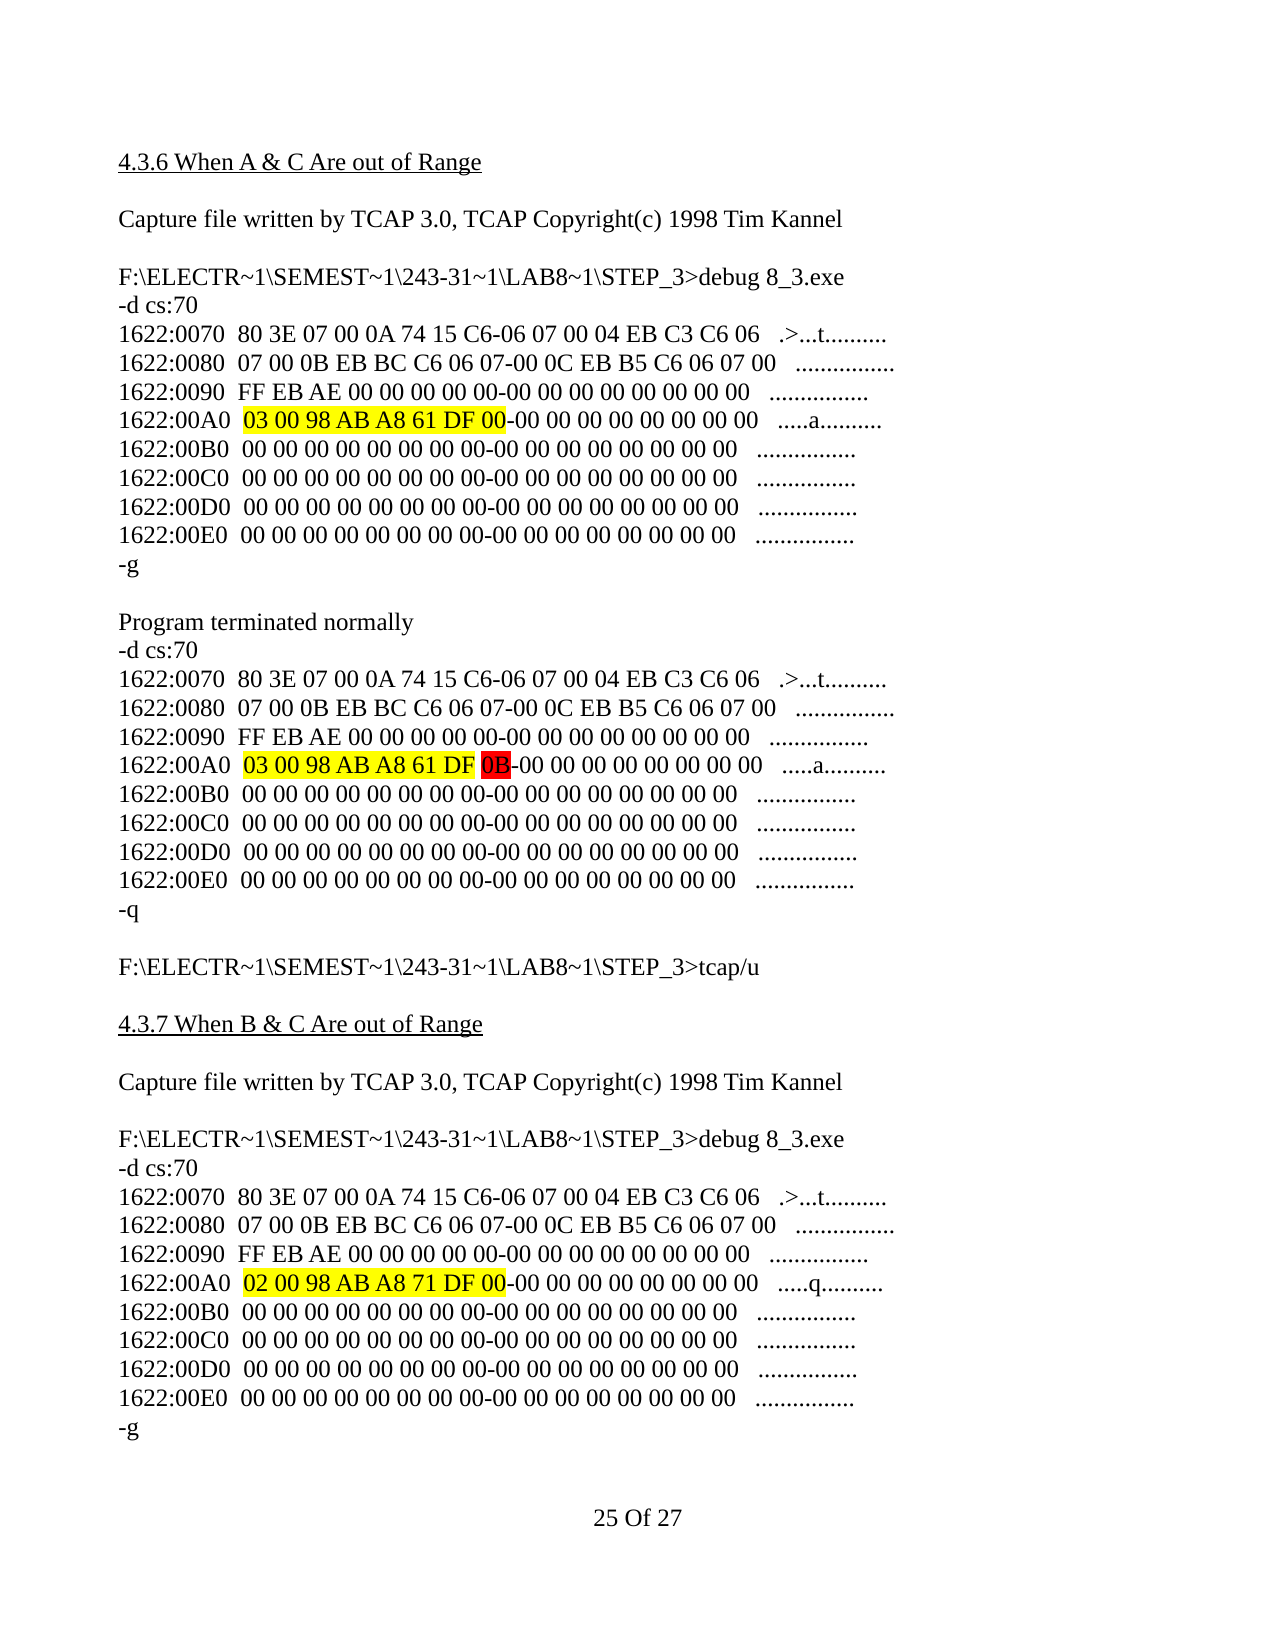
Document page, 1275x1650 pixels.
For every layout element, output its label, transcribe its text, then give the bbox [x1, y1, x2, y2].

text 1622:00C0 00 00 00 00 00 00 00 00-00 00 00 00 00 00 00 00 ................ [118, 463, 1157, 492]
text F:\ELECTR~1\SEMEST~1\243-31~1\LAB8~1\STEP_3>debug 8_3.exe [118, 1124, 1157, 1153]
text -d cs:70 [118, 291, 1157, 319]
text 1622:00D0 00 00 00 00 00 00 00 00-00 00 00 00 00 00 00 00 ................ [118, 1354, 1157, 1383]
text 1622:00D0 00 00 00 00 00 00 00 00-00 00 00 00 00 00 00 00 ................ [118, 837, 1157, 866]
text -d cs:70 [118, 1153, 1157, 1182]
text 1622:00E0 00 00 00 00 00 00 00 00-00 00 00 00 00 00 00 00 ................ [118, 1383, 1157, 1412]
text 1622:00D0 00 00 00 00 00 00 00 00-00 00 00 00 00 00 00 00 ................ [118, 492, 1157, 521]
text 1622:00B0 00 00 00 00 00 00 00 00-00 00 00 00 00 00 00 00 ................ [118, 434, 1157, 463]
text Program terminated normally [118, 607, 1157, 636]
text 1622:0070 80 3E 07 00 0A 74 15 C6-06 07 00 04 EB C3 C6 06 .>...t.......... [118, 319, 1157, 348]
text 1622:00C0 00 00 00 00 00 00 00 00-00 00 00 00 00 00 00 00 ................ [118, 808, 1157, 837]
text 1622:00B0 00 00 00 00 00 00 00 00-00 00 00 00 00 00 00 00 ................ [118, 779, 1157, 808]
text 1622:0080 07 00 0B EB BC C6 06 07-00 0C EB B5 C6 06 07 00 ................ [118, 348, 1157, 377]
text Capture file written by TCAP 3.0, TCAP Copyright(c) 1998 Tim Kannel [118, 1067, 1157, 1096]
text -q [118, 894, 1157, 923]
text -d cs:70 [118, 636, 1157, 664]
text F:\ELECTR~1\SEMEST~1\243-31~1\LAB8~1\STEP_3>tcap/u [118, 952, 1157, 981]
text 1622:00A0 03 00 98 AB A8 61 DF 0B-00 00 00 00 00 00 00 00 .....a.......... [118, 751, 1157, 779]
text F:\ELECTR~1\SEMEST~1\243-31~1\LAB8~1\STEP_3>debug 8_3.exe [118, 262, 1157, 291]
text 1622:0070 80 3E 07 00 0A 74 15 C6-06 07 00 04 EB C3 C6 06 .>...t.......... [118, 664, 1157, 693]
text 1622:00E0 00 00 00 00 00 00 00 00-00 00 00 00 00 00 00 00 ................ [118, 521, 1157, 549]
text 1622:0090 FF EB AE 00 00 00 00 00-00 00 00 00 00 00 00 00 ................ [118, 722, 1157, 751]
text 1622:00E0 00 00 00 00 00 00 00 00-00 00 00 00 00 00 00 00 ................ [118, 866, 1157, 894]
text 1622:0080 07 00 0B EB BC C6 06 07-00 0C EB B5 C6 06 07 00 ................ [118, 1211, 1157, 1239]
text -g [118, 1412, 1157, 1441]
text 1622:0070 80 3E 07 00 0A 74 15 C6-06 07 00 04 EB C3 C6 06 .>...t.......... [118, 1182, 1157, 1211]
text 1622:00A0 02 00 98 AB A8 71 DF 00-00 00 00 00 00 00 00 00 .....q.......... [118, 1268, 1157, 1297]
text 1622:00B0 00 00 00 00 00 00 00 00-00 00 00 00 00 00 00 00 ................ [118, 1297, 1157, 1326]
text 1622:00A0 03 00 98 AB A8 61 DF 00-00 00 00 00 00 00 00 00 .....a.......... [118, 406, 1157, 434]
text 1622:0080 07 00 0B EB BC C6 06 07-00 0C EB B5 C6 06 07 00 ................ [118, 693, 1157, 722]
text -g [118, 549, 1157, 578]
text 1622:00C0 00 00 00 00 00 00 00 00-00 00 00 00 00 00 00 00 ................ [118, 1326, 1157, 1354]
text Capture file written by TCAP 3.0, TCAP Copyright(c) 1998 Tim Kannel [118, 204, 1157, 233]
text 4.3.6 When A & C Are out of Range [118, 147, 1157, 176]
text 1622:0090 FF EB AE 00 00 00 00 00-00 00 00 00 00 00 00 00 ................ [118, 1239, 1157, 1268]
text 4.3.7 When B & C Are out of Range [118, 1009, 1157, 1038]
text 1622:0090 FF EB AE 00 00 00 00 00-00 00 00 00 00 00 00 00 ................ [118, 377, 1157, 406]
